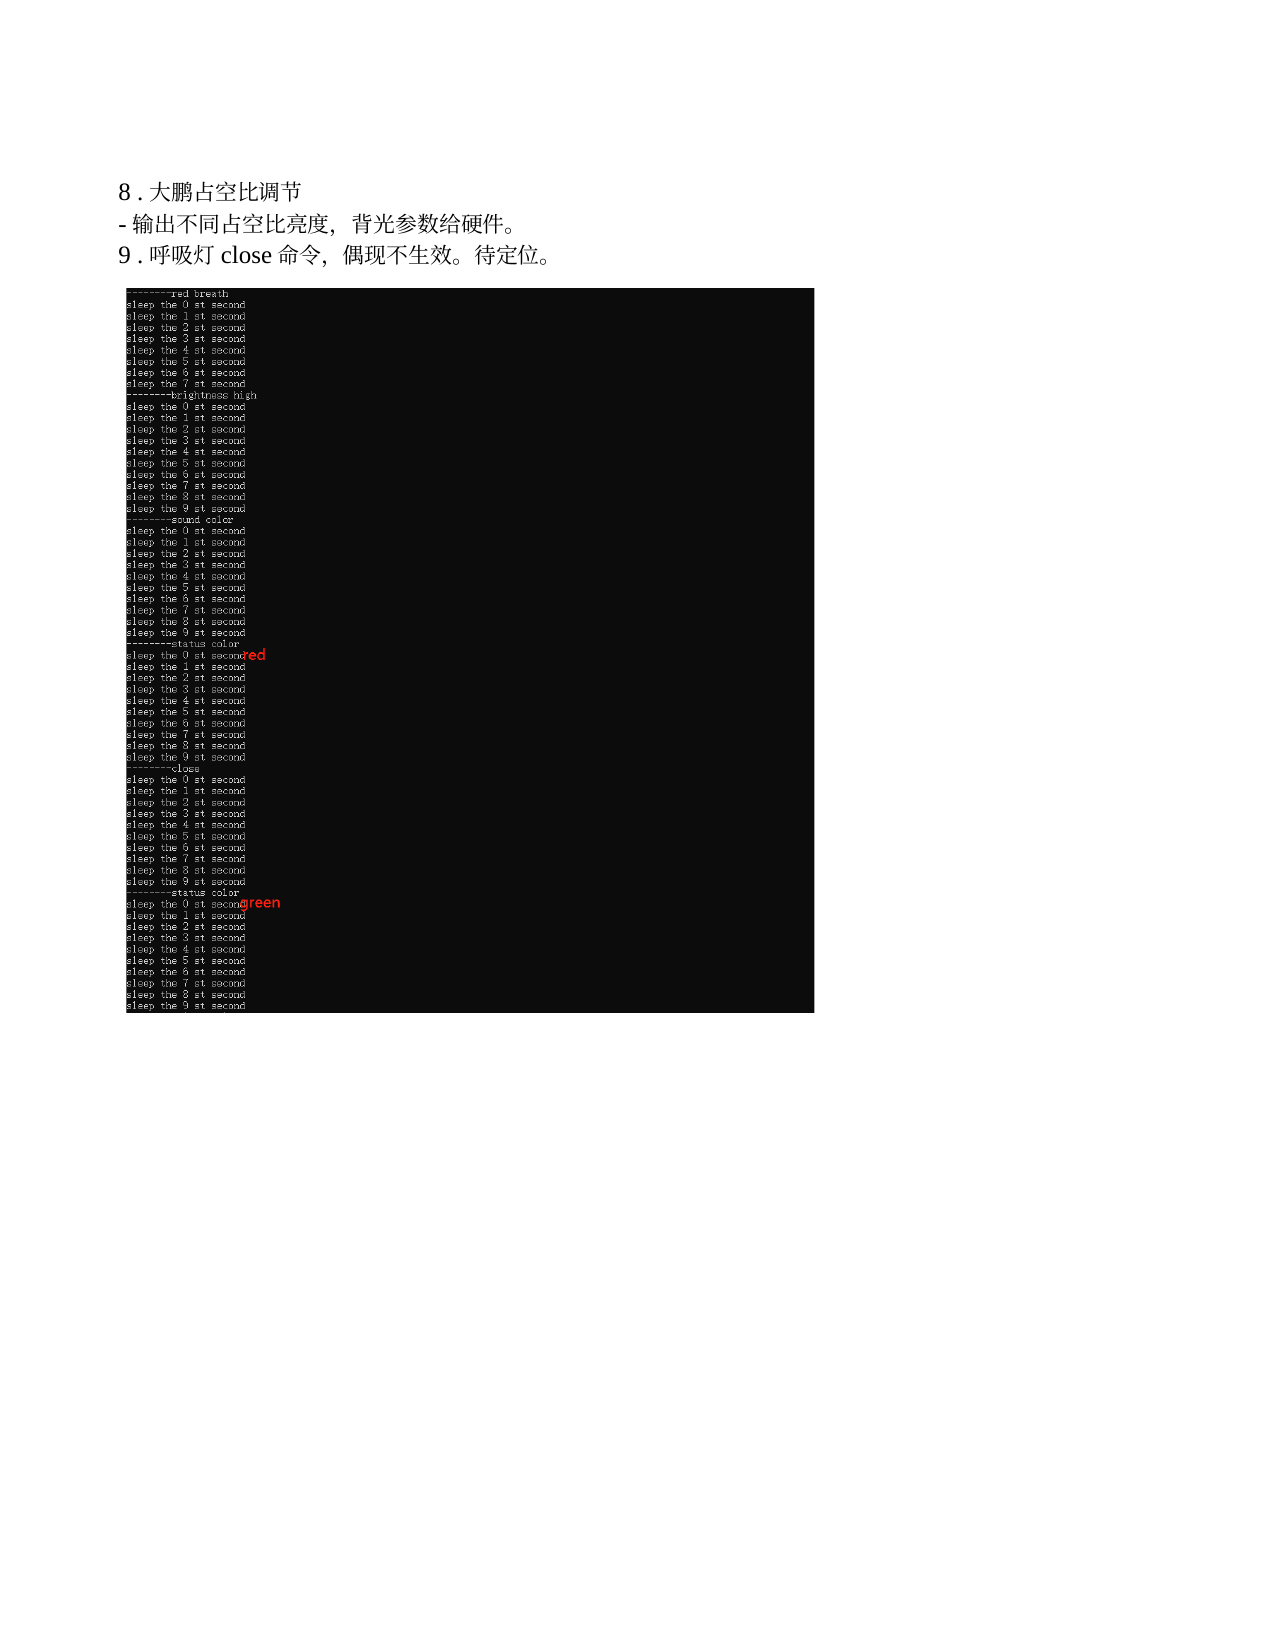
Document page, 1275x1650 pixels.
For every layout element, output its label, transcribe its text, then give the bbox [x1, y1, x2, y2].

picture [126, 288, 815, 1013]
text 9 . 呼吸灯 close命令，偶现不生效。待定位。 [118, 238, 1157, 270]
text - 输出不同占空比亮度，背光参数给硬件。 [118, 207, 1157, 238]
text 8 . 大鹏占空比调节 [118, 176, 1157, 207]
